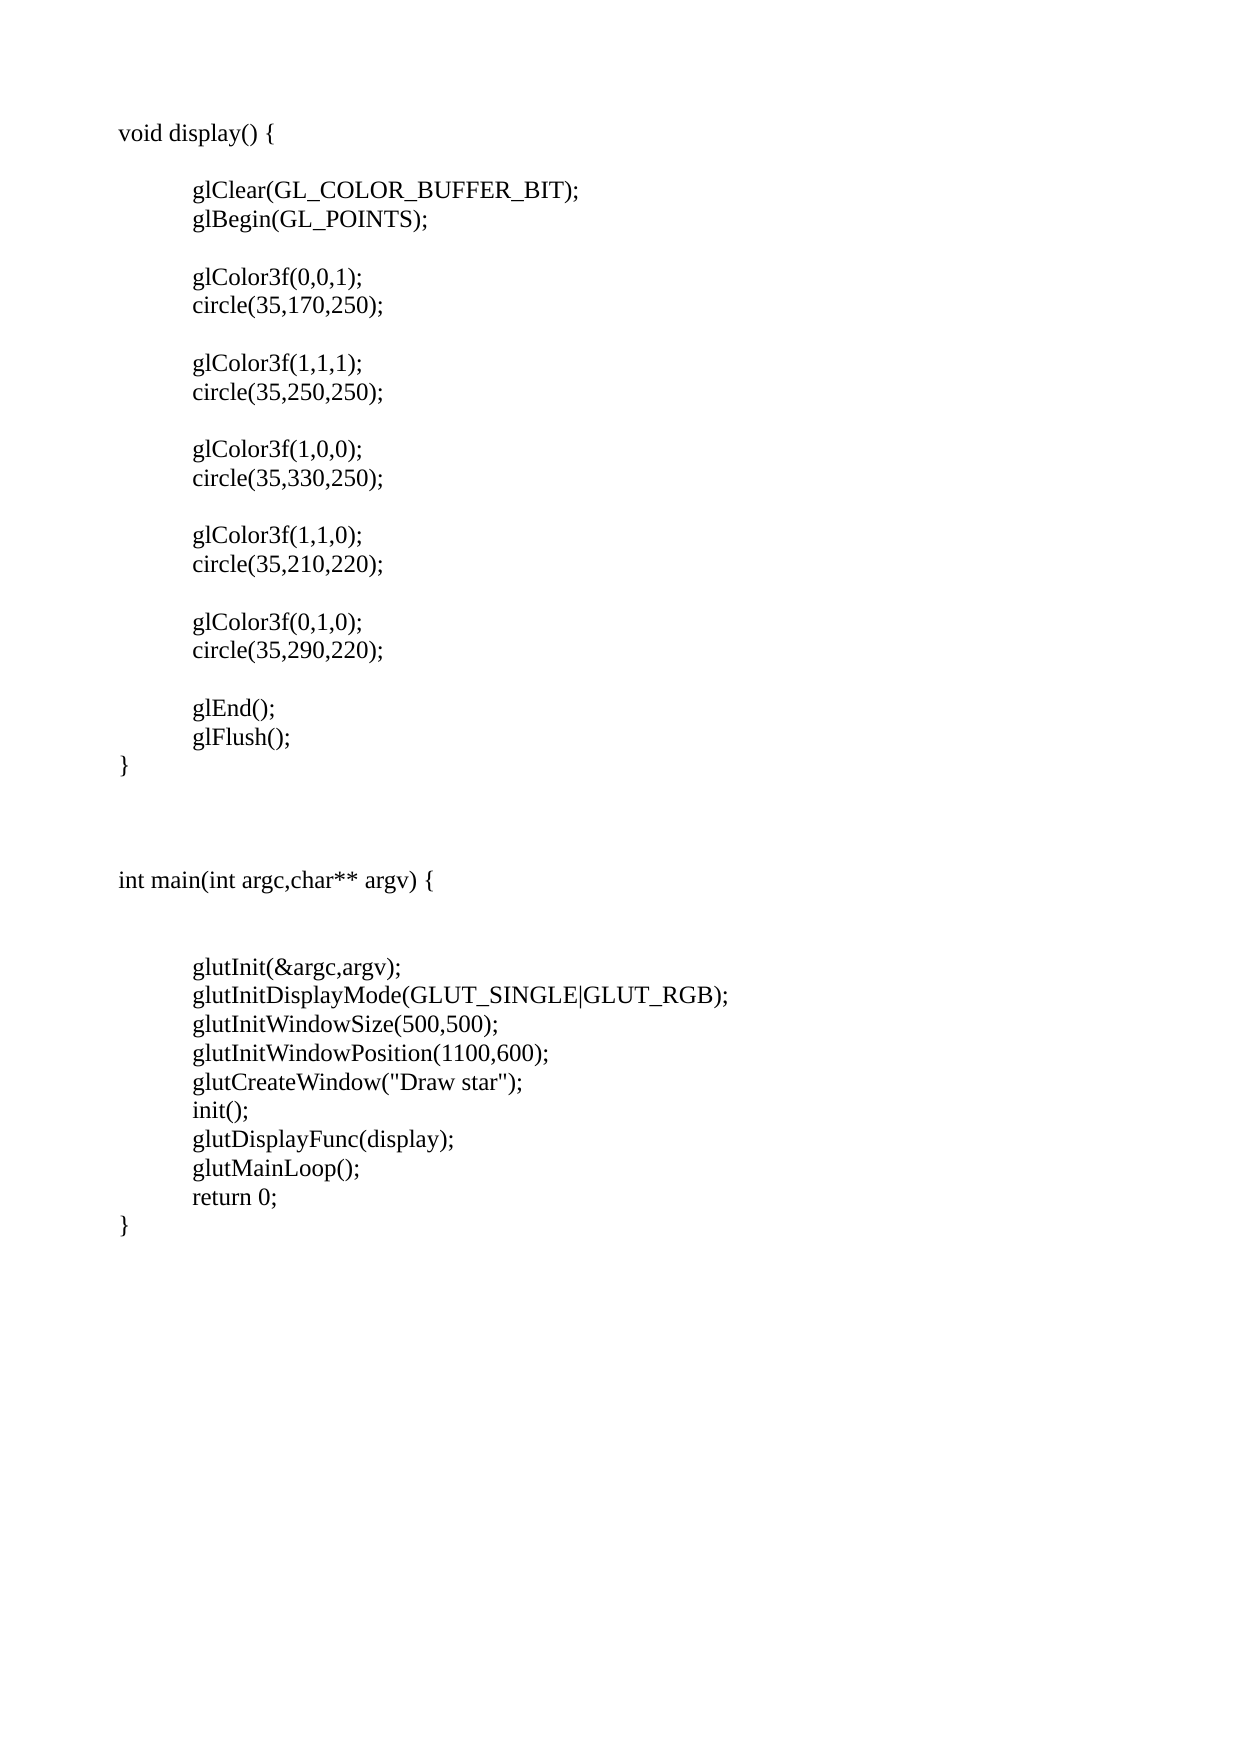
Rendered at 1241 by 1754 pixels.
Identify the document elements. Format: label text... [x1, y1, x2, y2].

text circle(35,290,220); [118, 636, 1122, 664]
text glClear(GL_COLOR_BUFFER_BIT); [118, 176, 1122, 204]
text glColor3f(1,1,0); [118, 521, 1122, 549]
text return 0; [118, 1182, 1122, 1211]
text glEnd(); [118, 693, 1122, 722]
text } [118, 751, 1122, 779]
text glutInitWindowSize(500,500); [118, 1009, 1122, 1038]
text glBegin(GL_POINTS); [118, 204, 1122, 233]
text init(); [118, 1096, 1122, 1124]
text glutInitDisplayMode(GLUT_SINGLE|GLUT_RGB); [118, 981, 1122, 1009]
text glColor3f(1,1,1); [118, 348, 1122, 377]
text glColor3f(1,0,0); [118, 434, 1122, 463]
text circle(35,250,250); [118, 377, 1122, 406]
text void display() { [118, 118, 1122, 147]
text glFlush(); [118, 722, 1122, 751]
text glutInitWindowPosition(1100,600); [118, 1038, 1122, 1067]
text } [118, 1211, 1122, 1239]
text circle(35,330,250); [118, 463, 1122, 492]
text glutMainLoop(); [118, 1153, 1122, 1182]
text glutInit(&argc,argv); [118, 952, 1122, 981]
text glutDisplayFunc(display); [118, 1124, 1122, 1153]
text glutCreateWindow("Draw star"); [118, 1067, 1122, 1096]
text glColor3f(0,0,1); [118, 262, 1122, 291]
text int main(int argc,char** argv) { [118, 866, 1122, 894]
text glColor3f(0,1,0); [118, 607, 1122, 636]
text circle(35,210,220); [118, 549, 1122, 578]
text circle(35,170,250); [118, 291, 1122, 319]
